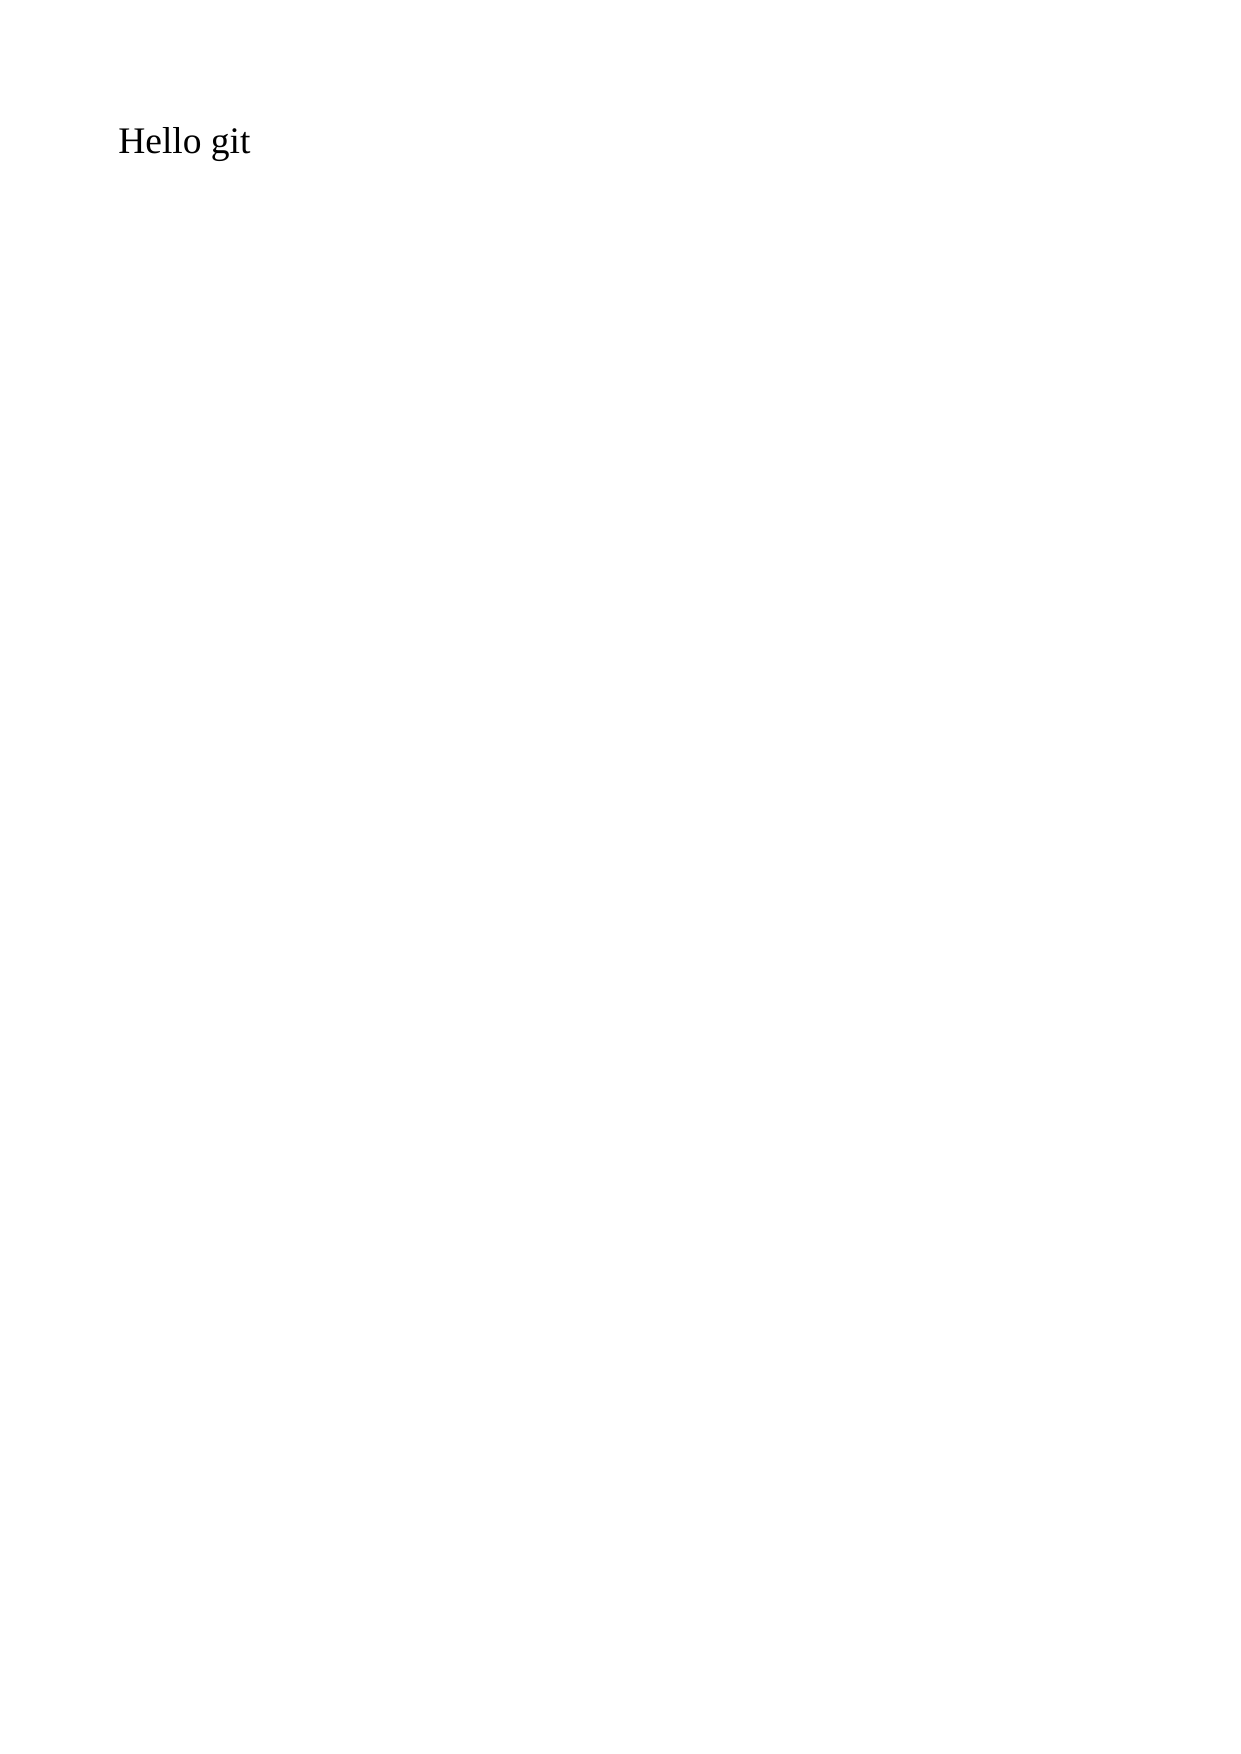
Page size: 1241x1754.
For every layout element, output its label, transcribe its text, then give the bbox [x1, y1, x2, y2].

text Hello git [118, 118, 1122, 161]
